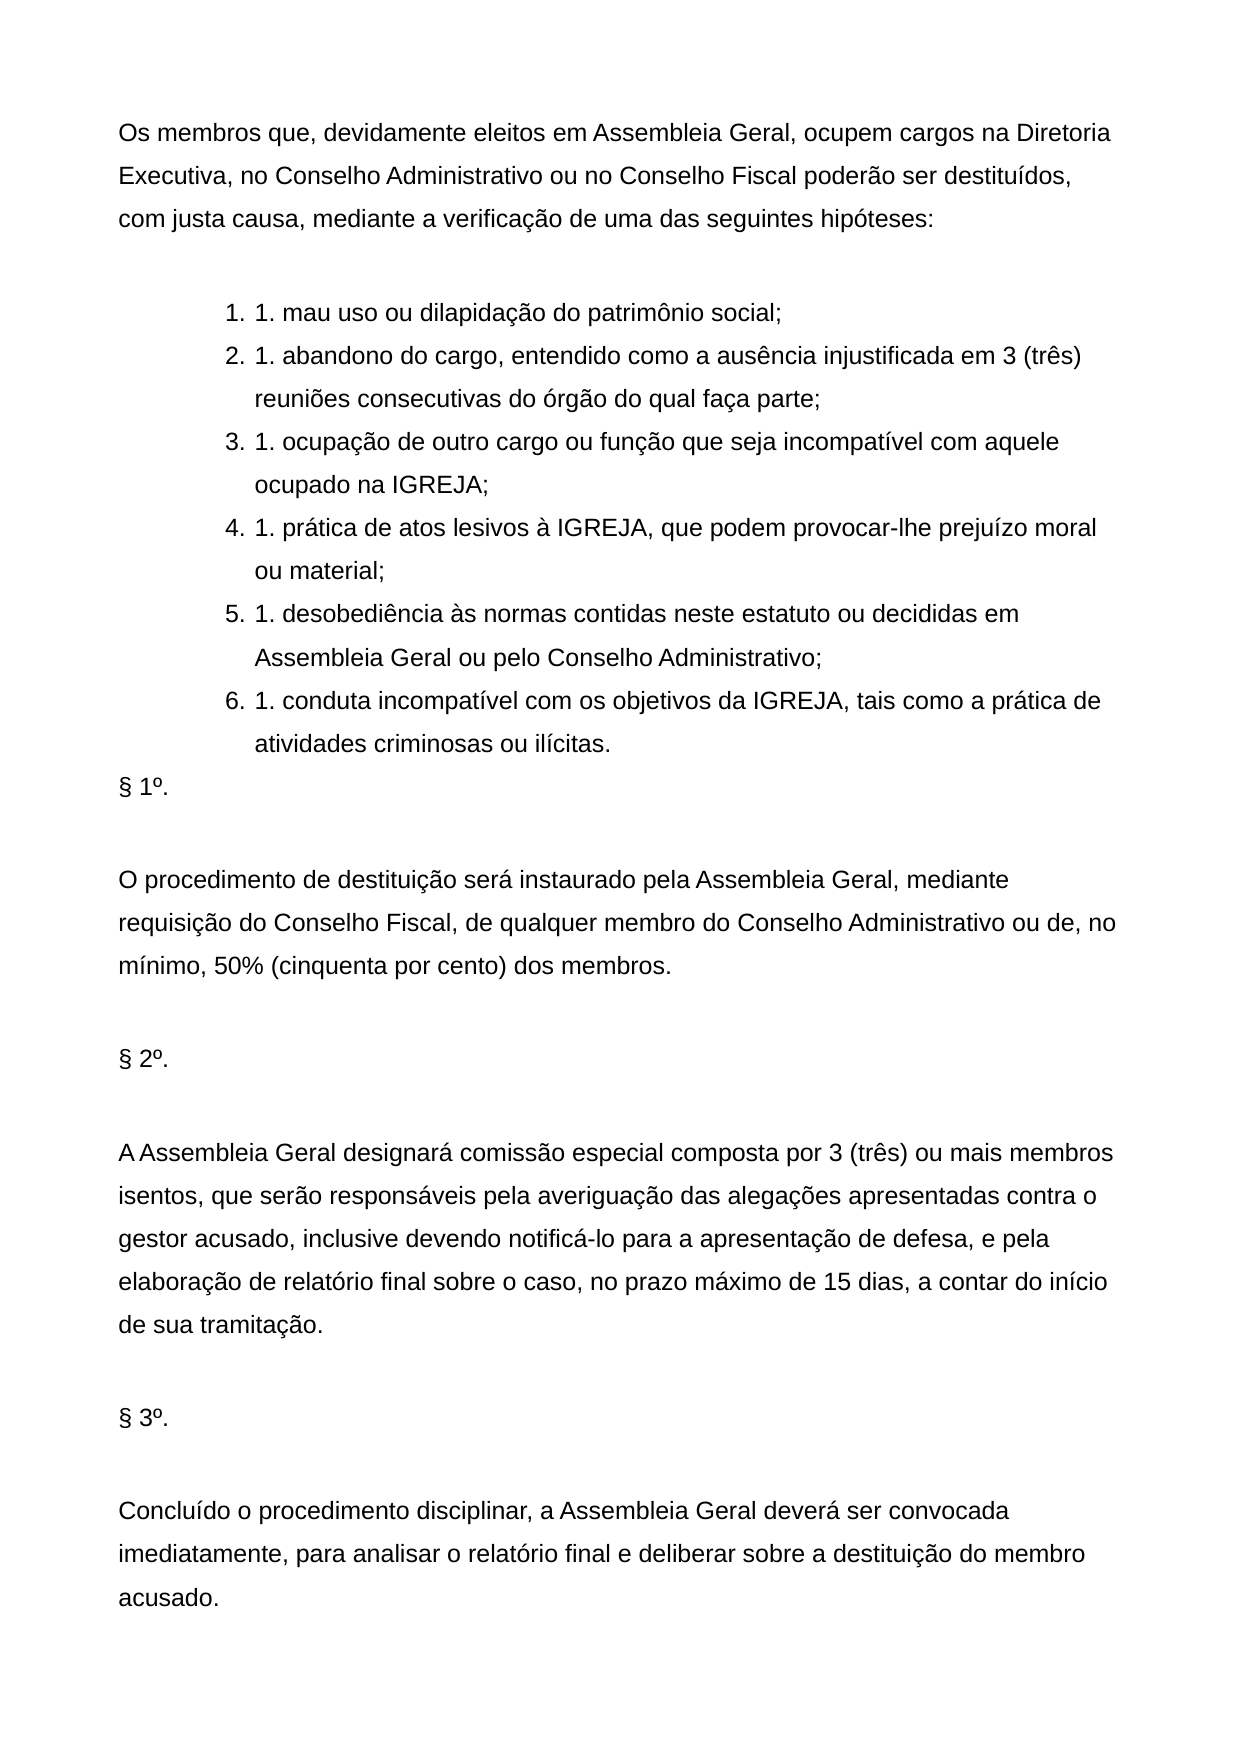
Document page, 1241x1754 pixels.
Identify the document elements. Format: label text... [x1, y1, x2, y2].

list 1. abandono do cargo, entendido como a ausência injustificada em 3 (três) reuniões consecutivas do órgão do qual faça parte; [225, 341, 1122, 412]
text Os membros que, devidamente eleitos em Assembleia Geral, ocupem cargos na Diretoria Executiva, no Conselho Administrativo ou no Conselho Fiscal poderão ser destituídos, com justa causa, mediante a verificação de uma das seguintes hipóteses: [118, 118, 1122, 233]
list 1. conduta incompatível com os objetivos da IGREJA, tais como a prática de atividades criminosas ou ilícitas. [225, 686, 1122, 757]
text § 2º. [118, 1044, 1122, 1073]
list 1. mau uso ou dilapidação do patrimônio social; [225, 297, 1122, 326]
list 1. prática de atos lesivos à IGREJA, que podem provocar-lhe prejuízo moral ou material; [225, 513, 1122, 585]
text O procedimento de destituição será instaurado pela Assembleia Geral, mediante requisição do Conselho Fiscal, de qualquer membro do Conselho Administrativo ou de, no mínimo, 50% (cinquenta por cento) dos membros. [118, 865, 1122, 980]
list 1. ocupação de outro cargo ou função que seja incompatível com aquele ocupado na IGREJA; [225, 427, 1122, 499]
text § 1º. [118, 772, 1122, 801]
text A Assembleia Geral designará comissão especial composta por 3 (três) ou mais membros isentos, que serão responsáveis pela averiguação das alegações apresentadas contra o gestor acusado, inclusive devendo notificá-lo para a apresentação de defesa, e pela elaboração de relatório final sobre o caso, no prazo máximo de 15 dias, a contar do início de sua tramitação. [118, 1137, 1122, 1339]
text Concluído o procedimento disciplinar, a Assembleia Geral deverá ser convocada imediatamente, para analisar o relatório final e deliberar sobre a destituição do membro acusado. [118, 1496, 1122, 1611]
text § 3º. [118, 1403, 1122, 1432]
list 1. desobediência às normas contidas neste estatuto ou decididas em Assembleia Geral ou pelo Conselho Administrativo; [225, 599, 1122, 671]
